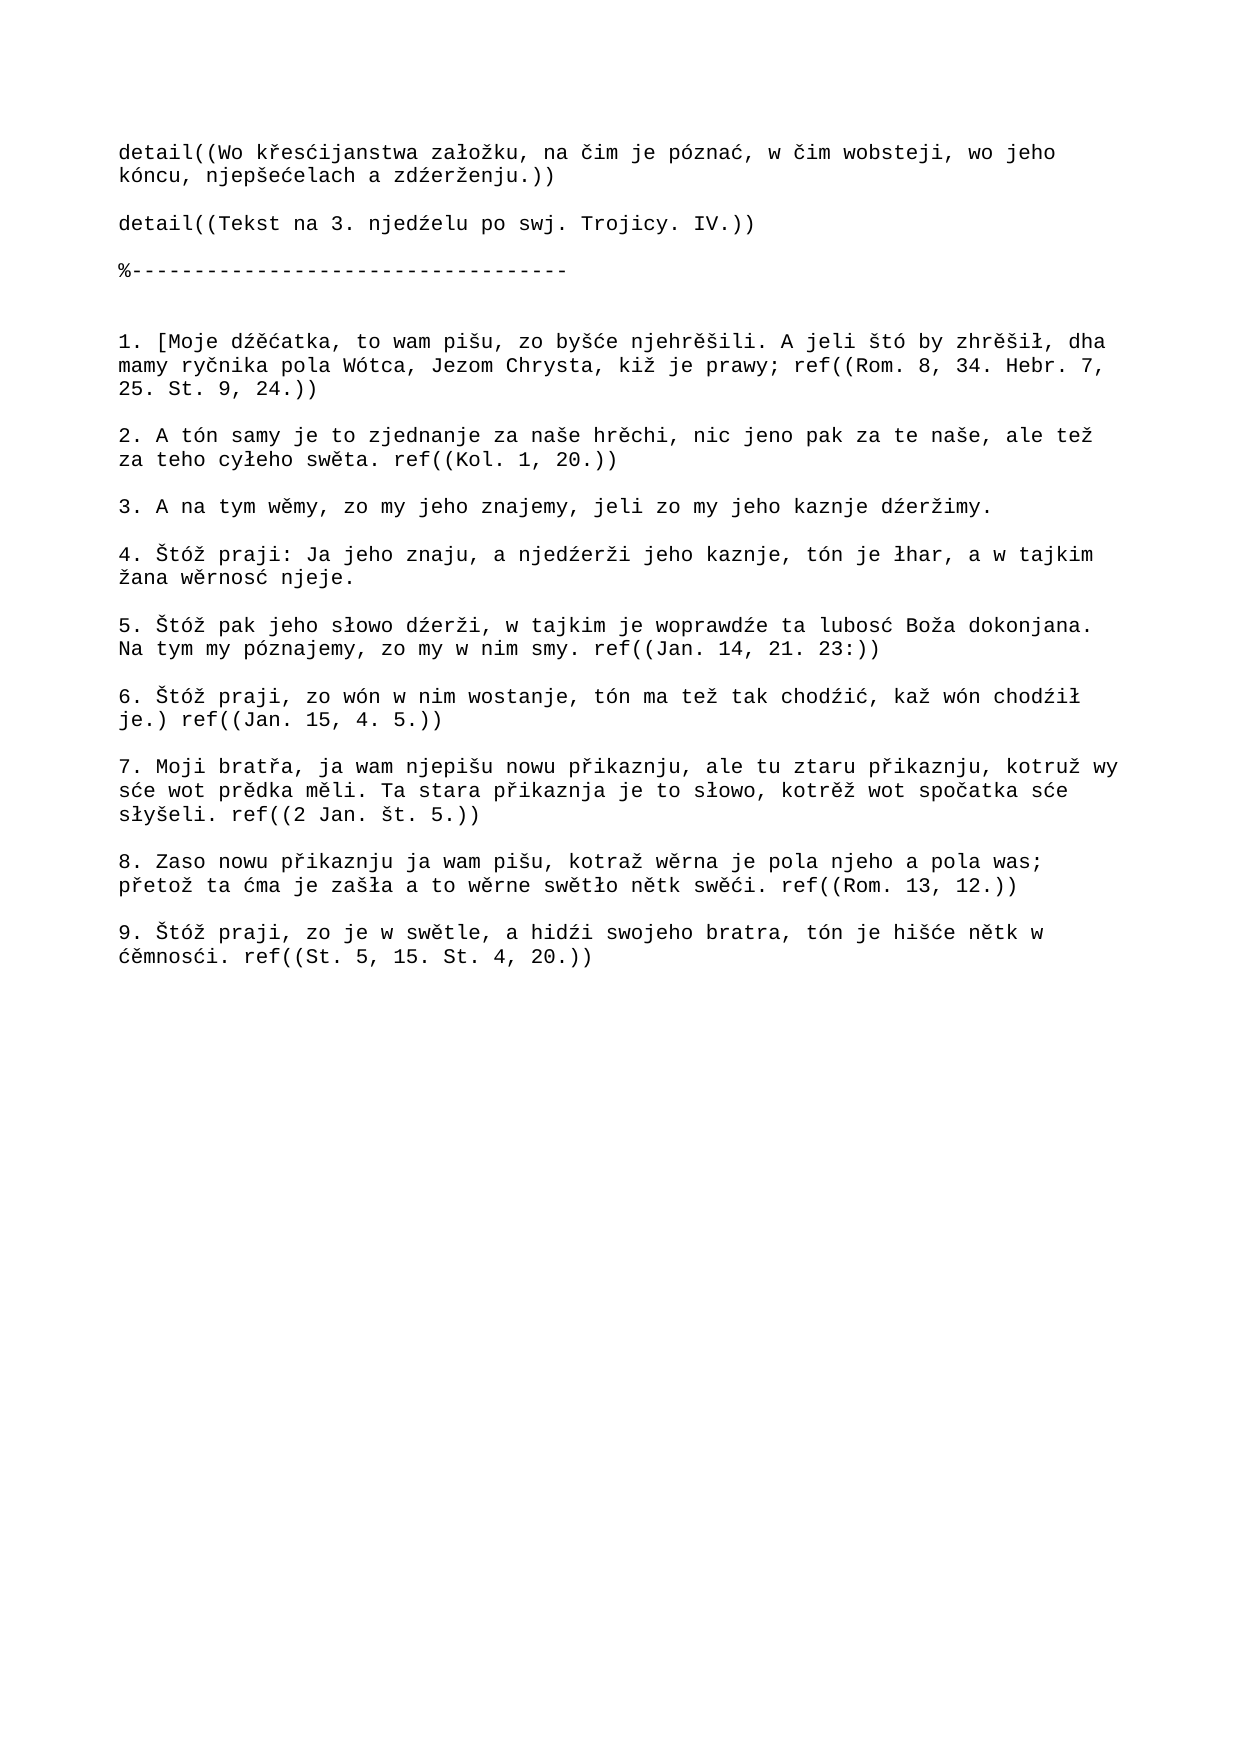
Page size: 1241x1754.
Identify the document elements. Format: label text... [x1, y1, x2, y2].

text 3. A na tym wěmy, zo my jeho znajemy, jeli zo my jeho kaznje dźeržimy. [118, 496, 1122, 520]
text 4. Štóž praji: Ja jeho znaju, a njedźerži jeho kaznje, tón je łhar, a w tajkim žana wěrnosć njeje. [118, 544, 1122, 591]
text detail((Wo křesćijanstwa załožku, na čim je póznać, w čim wobsteji, wo jeho kóncu, njepšećelach a zdźerženju.)) [118, 142, 1122, 189]
text %----------------------------------- [118, 260, 1122, 284]
text 2. A tón samy je to zjednanje za naše hrěchi, nic jeno pak za te naše, ale tež za teho cyłeho swěta. ref((Kol. 1, 20.)) [118, 426, 1122, 473]
text 8. Zaso nowu přikaznju ja wam pišu, kotraž wěrna je pola njeho a pola was; přetož ta ćma je zašła a to wěrne swětło nětk swěći. ref((Rom. 13, 12.)) [118, 851, 1122, 898]
text 6. Štóž praji, zo wón w nim wostanje, tón ma tež tak chodźić, kaž wón chodźił je.) ref((Jan. 15, 4. 5.)) [118, 686, 1122, 733]
text 1. [Moje dźěćatka, to wam pišu, zo byšće njehrěšili. A jeli štó by zhrěšił, dha mamy ryčnika pola Wótca, Jezom Chrysta, kiž je prawy; ref((Rom. 8, 34. Hebr. 7, 25. St. 9, 24.)) [118, 331, 1122, 402]
text 9. Štóž praji, zo je w swětle, a hidźi swojeho bratra, tón je hišće nětk w ćěmnosći. ref((St. 5, 15. St. 4, 20.)) [118, 922, 1122, 969]
text 7. Moji bratřa, ja wam njepišu nowu přikaznju, ale tu ztaru přikaznju, kotruž wy sće wot prědka měli. Ta stara přikaznja je to słowo, kotrěž wot spočatka sće słyšeli. ref((2 Jan. št. 5.)) [118, 757, 1122, 827]
text detail((Tekst na 3. njedźelu po swj. Trojicy. IV.)) [118, 213, 1122, 236]
text 5. Štóž pak jeho słowo dźerži, w tajkim je woprawdźe ta lubosć Boža dokonjana. Na tym my póznajemy, zo my w nim smy. ref((Jan. 14, 21. 23:)) [118, 615, 1122, 662]
